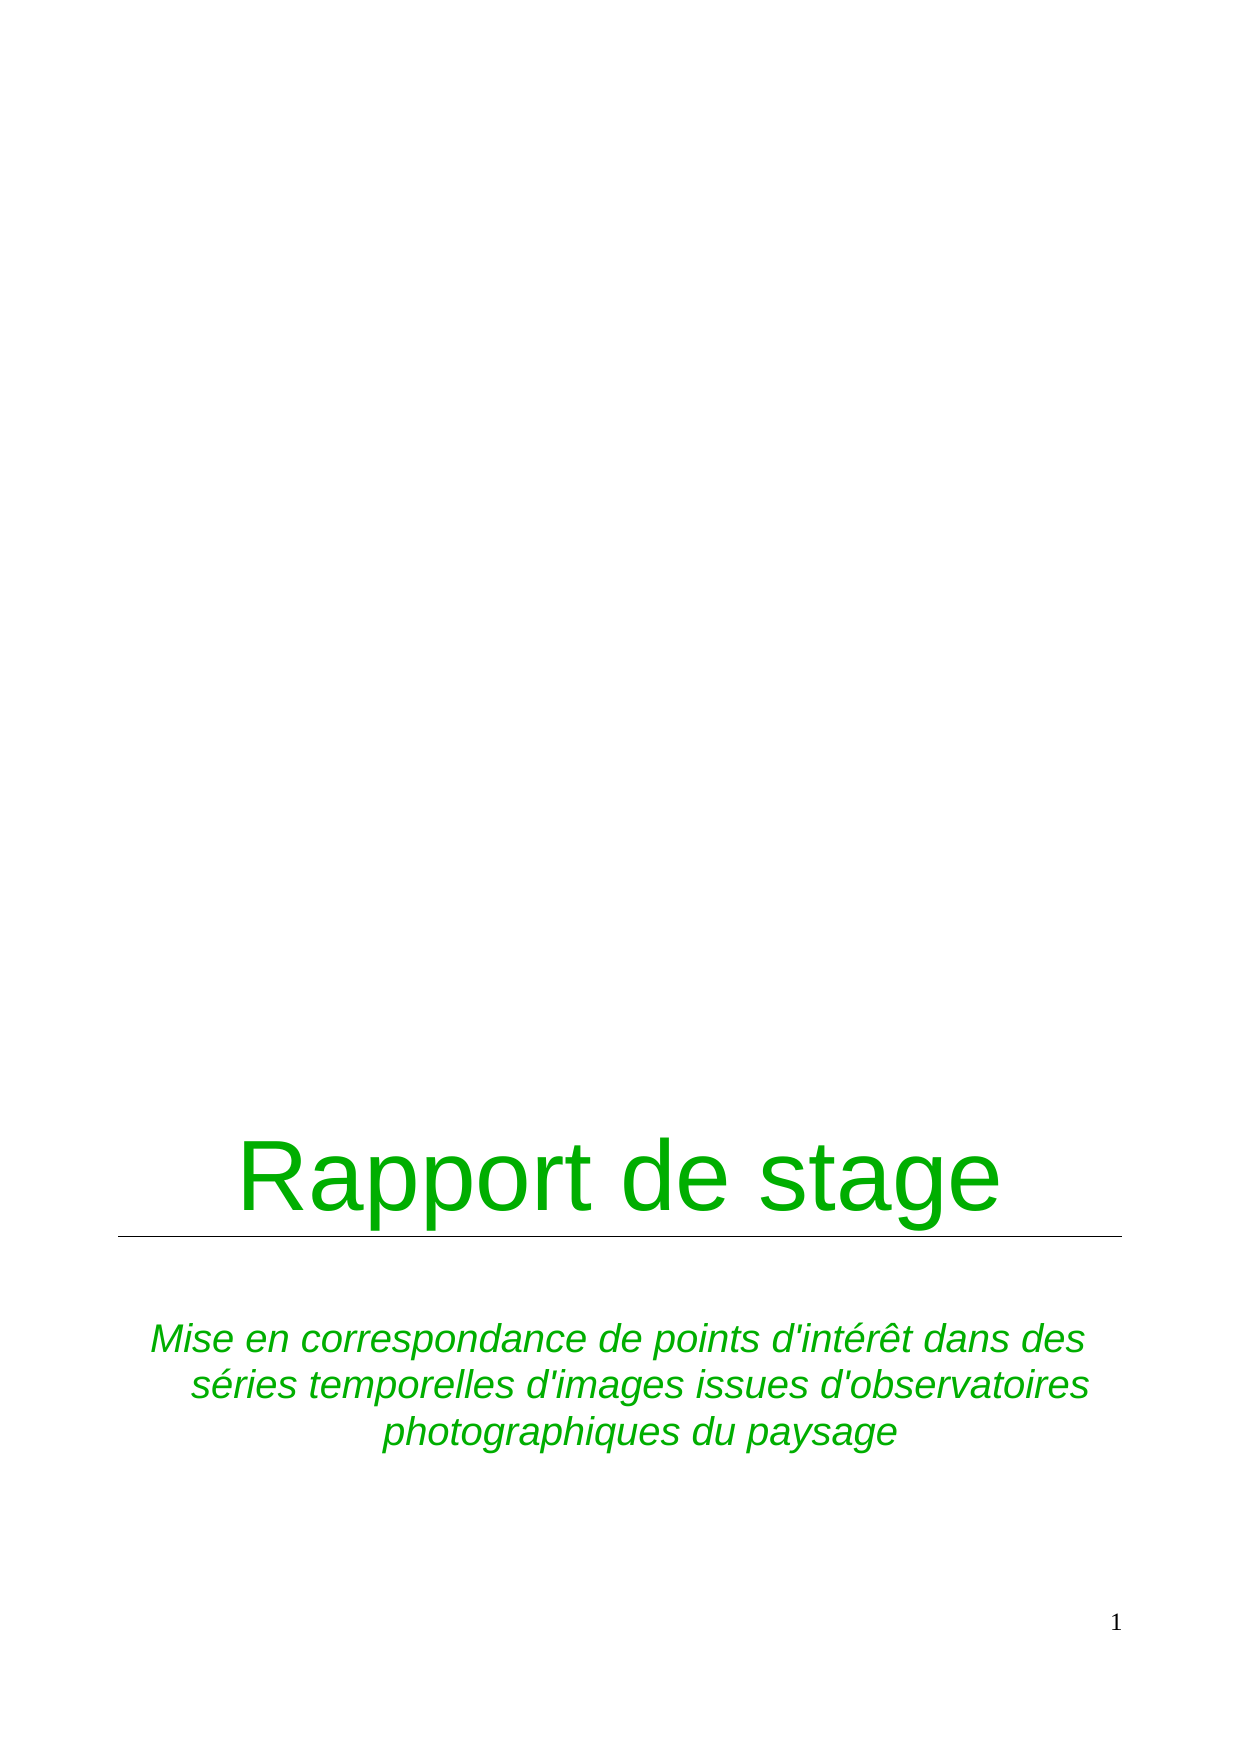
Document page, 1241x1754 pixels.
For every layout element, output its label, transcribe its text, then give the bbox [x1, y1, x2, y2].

subtitle Rapport de stage [118, 1113, 1122, 1236]
subtitle Mise en correspondance de points d'intérêt dans des séries temporelles d'images issues d'observatoires photographiques du paysage [118, 1315, 1122, 1453]
